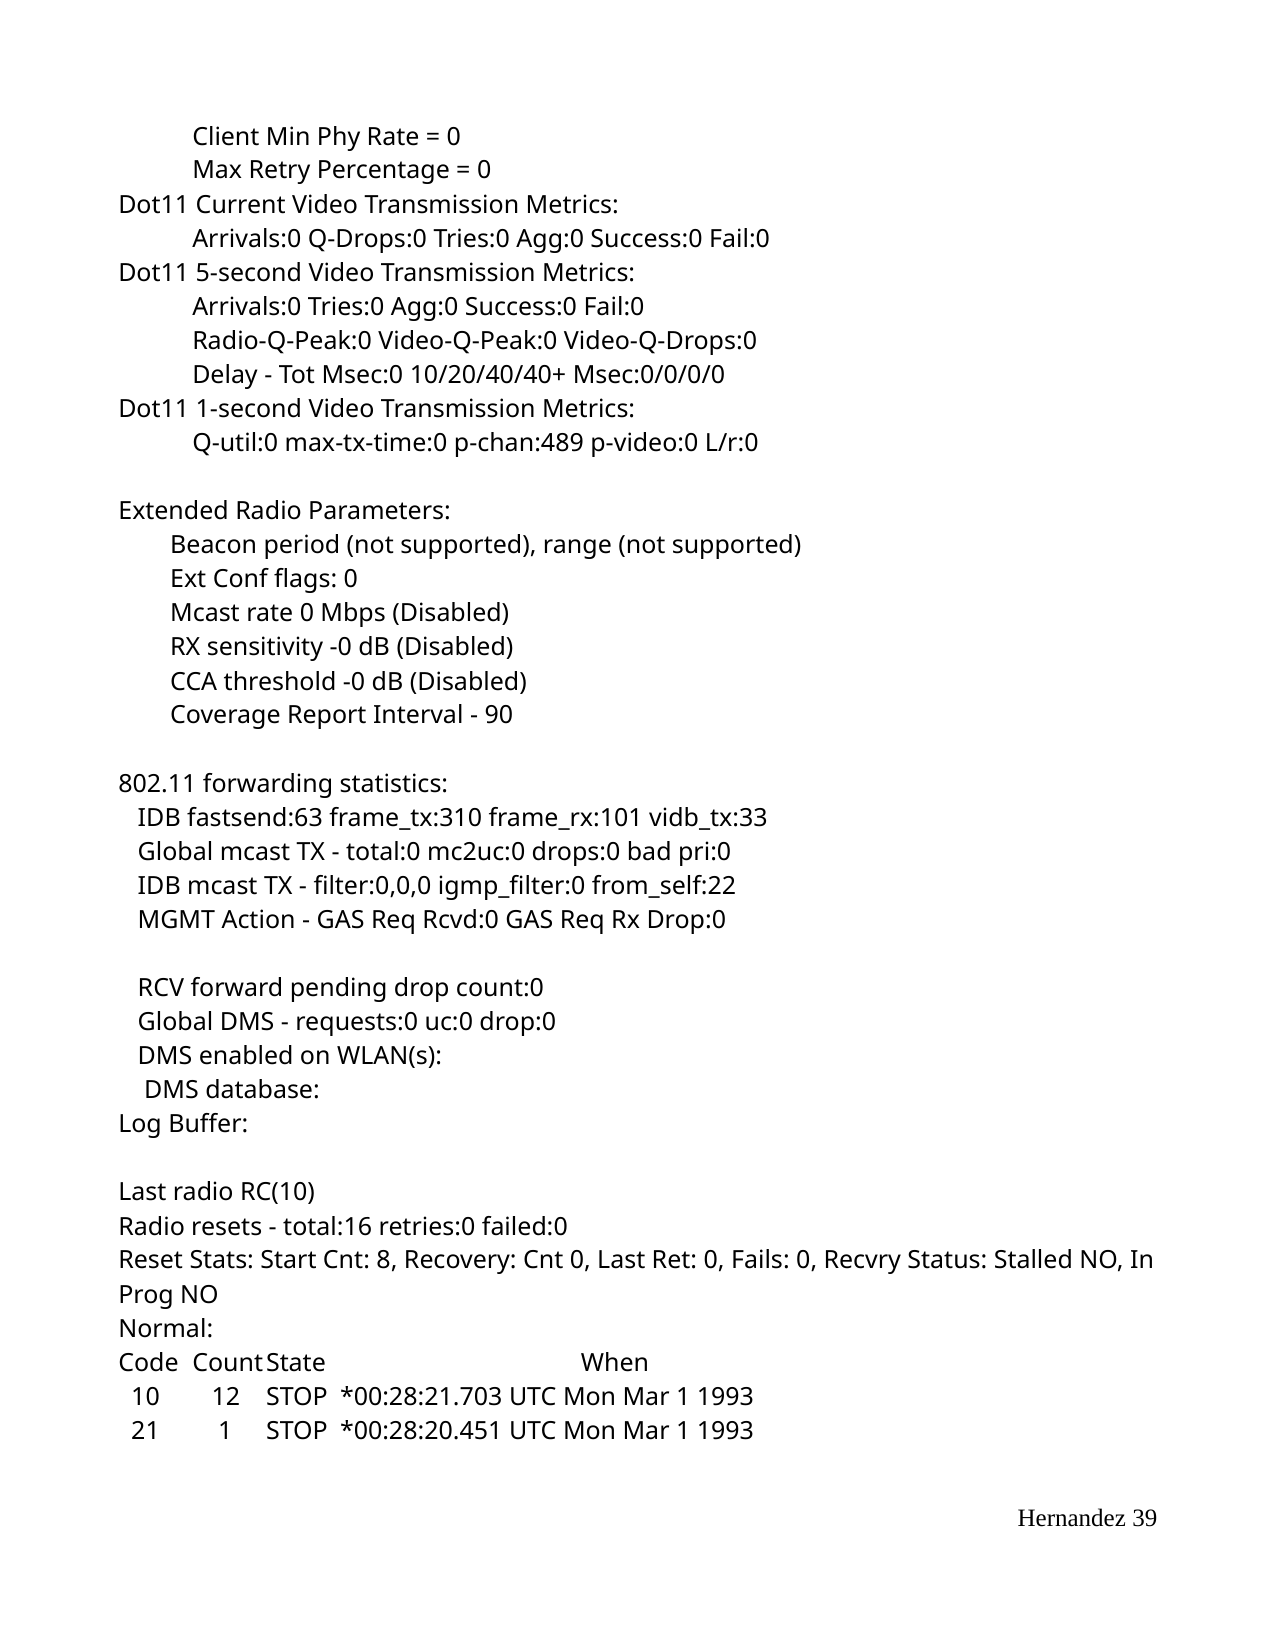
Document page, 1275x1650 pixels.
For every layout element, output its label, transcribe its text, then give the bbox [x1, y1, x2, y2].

text 10 12 STOP *00:28:21.703 UTC Mon Mar 1 1993 [118, 1378, 1157, 1412]
text IDB mcast TX - filter:0,0,0 igmp_filter:0 from_self:22 [118, 867, 1157, 902]
text RCV forward pending drop count:0 [118, 970, 1157, 1004]
text Mcast rate 0 Mbps (Disabled) [118, 595, 1157, 629]
text Dot11 Current Video Transmission Metrics: [118, 186, 1157, 220]
text Q-util:0 max-tx-time:0 p-chan:489 p-video:0 L/r:0 [118, 425, 1157, 459]
text Dot11 5-second Video Transmission Metrics: [118, 254, 1157, 288]
text Log Buffer: [118, 1106, 1157, 1140]
text MGMT Action - GAS Req Rcvd:0 GAS Req Rx Drop:0 [118, 902, 1157, 936]
text Normal: [118, 1310, 1157, 1344]
text Dot11 1-second Video Transmission Metrics: [118, 391, 1157, 425]
text DMS database: [118, 1072, 1157, 1106]
text CCA threshold -0 dB (Disabled) [118, 663, 1157, 697]
text Extended Radio Parameters: [118, 493, 1157, 527]
text Arrivals:0 Tries:0 Agg:0 Success:0 Fail:0 [118, 288, 1157, 322]
text 802.11 forwarding statistics: [118, 765, 1157, 799]
text Arrivals:0 Q-Drops:0 Tries:0 Agg:0 Success:0 Fail:0 [118, 220, 1157, 254]
text DMS enabled on WLAN(s): [118, 1038, 1157, 1072]
text Radio resets - total:16 retries:0 failed:0 [118, 1208, 1157, 1242]
text Radio-Q-Peak:0 Video-Q-Peak:0 Video-Q-Drops:0 [118, 322, 1157, 357]
text Code Count State When [118, 1344, 1157, 1378]
text RX sensitivity -0 dB (Disabled) [118, 629, 1157, 663]
text Client Min Phy Rate = 0 [118, 118, 1157, 152]
text Coverage Report Interval - 90 [118, 697, 1157, 731]
text Global mcast TX - total:0 mc2uc:0 drops:0 bad pri:0 [118, 833, 1157, 867]
text 21 1 STOP *00:28:20.451 UTC Mon Mar 1 1993 [118, 1412, 1157, 1447]
text Beacon period (not supported), range (not supported) [118, 527, 1157, 561]
text Global DMS - requests:0 uc:0 drop:0 [118, 1004, 1157, 1038]
text Ext Conf flags: 0 [118, 561, 1157, 595]
text Reset Stats: Start Cnt: 8, Recovery: Cnt 0, Last Ret: 0, Fails: 0, Recvry Status: Stalled NO, In Prog NO [118, 1242, 1157, 1310]
text Max Retry Percentage = 0 [118, 152, 1157, 186]
text Last radio RC(10) [118, 1174, 1157, 1208]
text IDB fastsend:63 frame_tx:310 frame_rx:101 vidb_tx:33 [118, 799, 1157, 833]
text Delay - Tot Msec:0 10/20/40/40+ Msec:0/0/0/0 [118, 357, 1157, 391]
